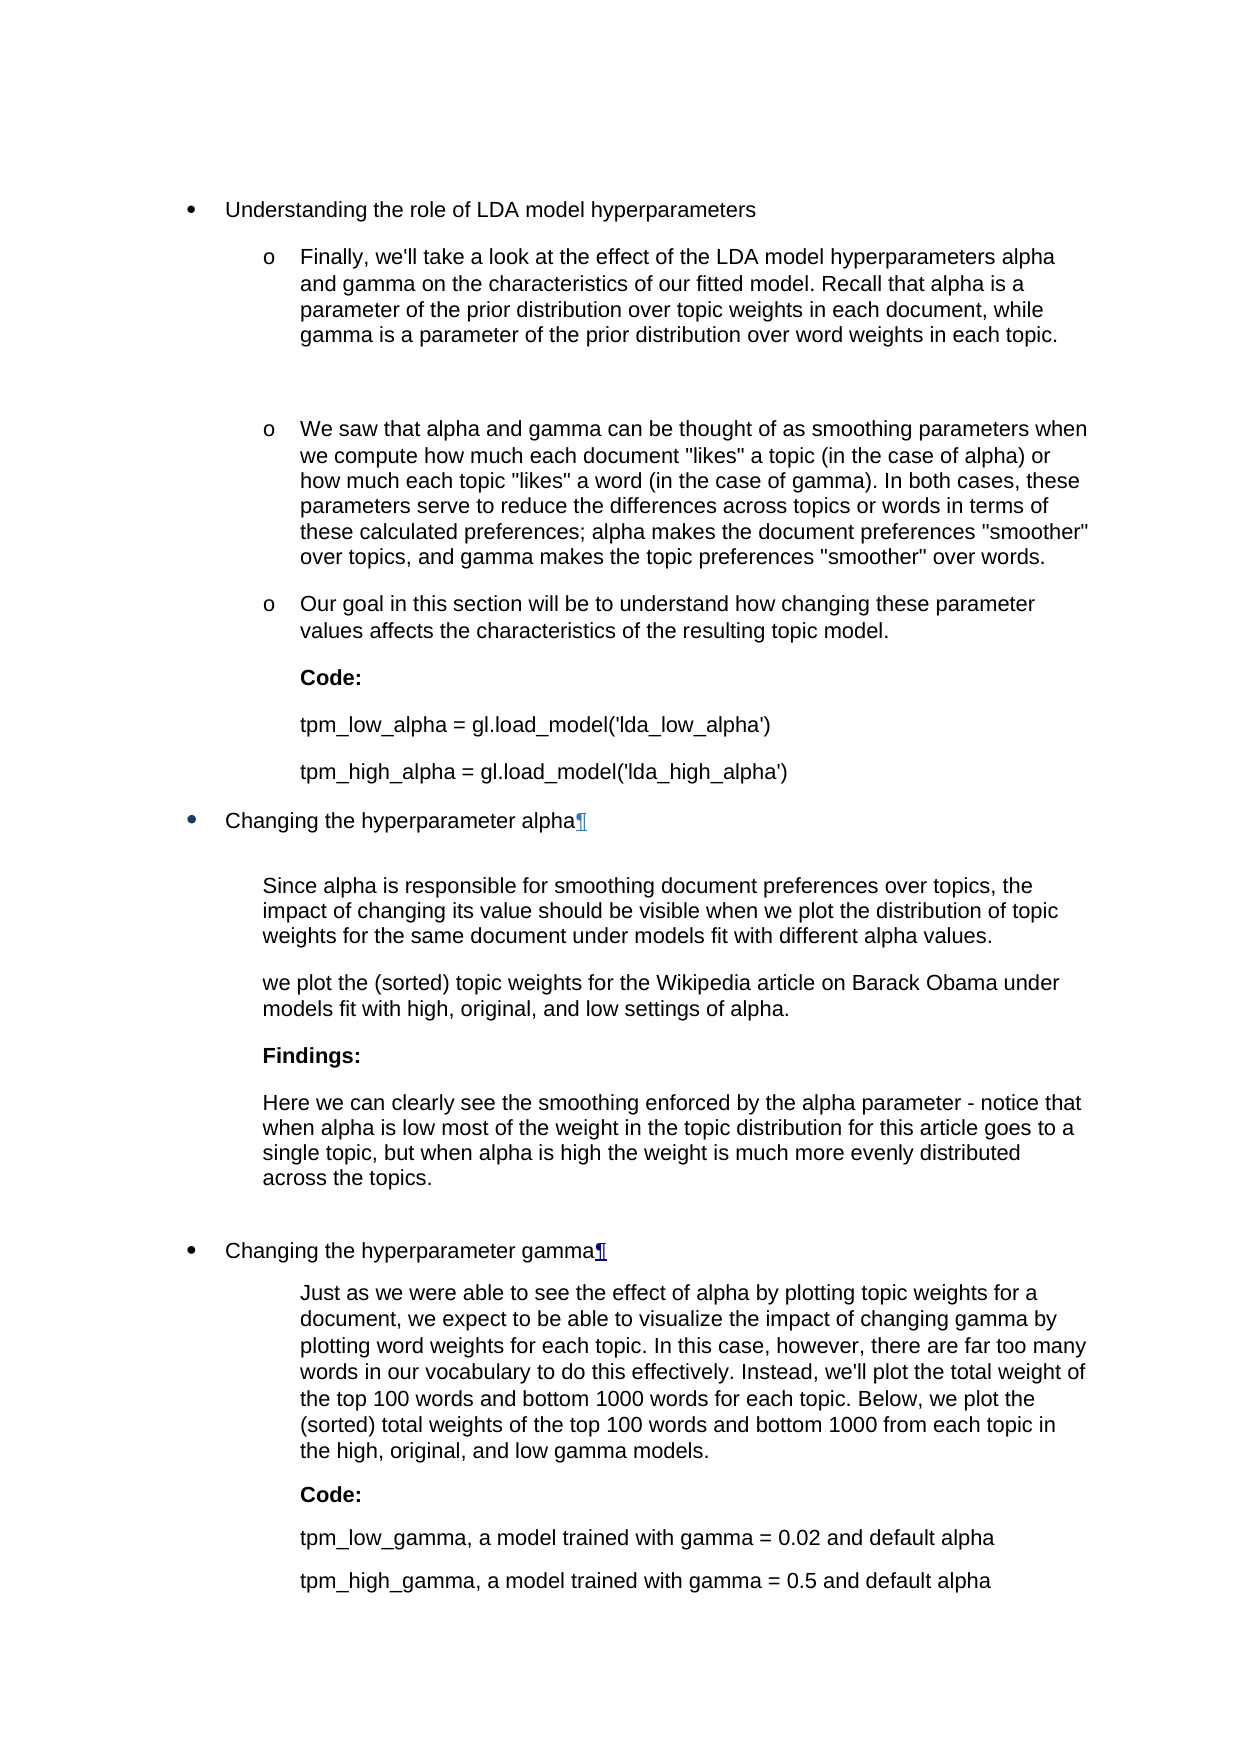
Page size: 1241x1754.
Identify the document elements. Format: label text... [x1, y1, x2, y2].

list Changing the hyperparameter gamma¶ [187, 1237, 1090, 1263]
text Code: [300, 1481, 1090, 1507]
list We saw that alpha and gamma can be thought of as smoothing parameters when we compute how much each document "likes" a topic (in the case of alpha) or how much each topic "likes" a word (in the case of gamma). In both cases, these parameters serve to reduce the differences across topics or words in terms of these calculated preferences; alpha makes the document preferences "smoother" over topics, and gamma makes the topic preferences "smoother" over words. [262, 416, 1090, 569]
text we plot the (sorted) topic weights for the Wikipedia article on Barack Obama under models fit with high, original, and low settings of alpha. [262, 970, 1090, 1021]
text tpm_low_alpha = gl.load_model('lda_low_alpha') [262, 712, 1090, 737]
text tpm_low_gamma, a model trained with gamma = 0.02 and default alpha [300, 1524, 1090, 1550]
text tpm_high_gamma, a model trained with gamma = 0.5 and default alpha [300, 1568, 1090, 1593]
text Here we can clearly see the smoothing enforced by the alpha parameter - notice that when alpha is low most of the weight in the topic distribution for this article goes to a single topic, but when alpha is high the weight is much more evenly distributed across the topics. [262, 1089, 1090, 1190]
text Just as we were able to see the effect of alpha by plotting topic weights for a document, we expect to be able to visualize the impact of changing gamma by plotting word weights for each topic. In this case, however, there are far too many words in our vocabulary to do this effectively. Instead, we'll plot the total weight of the top 100 words and bottom 1000 words for each topic. Below, we plot the (sorted) total weights of the top 100 words and bottom 1000 from each topic in the high, original, and low gamma models. [300, 1279, 1090, 1463]
text Findings: [262, 1042, 1090, 1068]
subtitle Changing the hyperparameter alpha¶ [187, 806, 1090, 834]
text Code: [262, 665, 1090, 690]
text Since alpha is responsible for smoothing document preferences over topics, the impact of changing its value should be visible when we plot the distribution of topic weights for the same document under models fit with different alpha values. [262, 873, 1090, 948]
list Finally, we'll take a look at the effect of the LDA model hyperparameters alpha and gamma on the characteristics of our fitted model. Recall that alpha is a parameter of the prior distribution over topic weights in each document, while gamma is a parameter of the prior distribution over word weights in each topic. [262, 244, 1090, 347]
list Understanding the role of LDA model hyperparameters [187, 197, 1090, 222]
list Our goal in this section will be to understand how changing these parameter values affects the characteristics of the resulting topic model. [262, 591, 1090, 643]
text tpm_high_alpha = gl.load_model('lda_high_alpha') [262, 759, 1090, 784]
